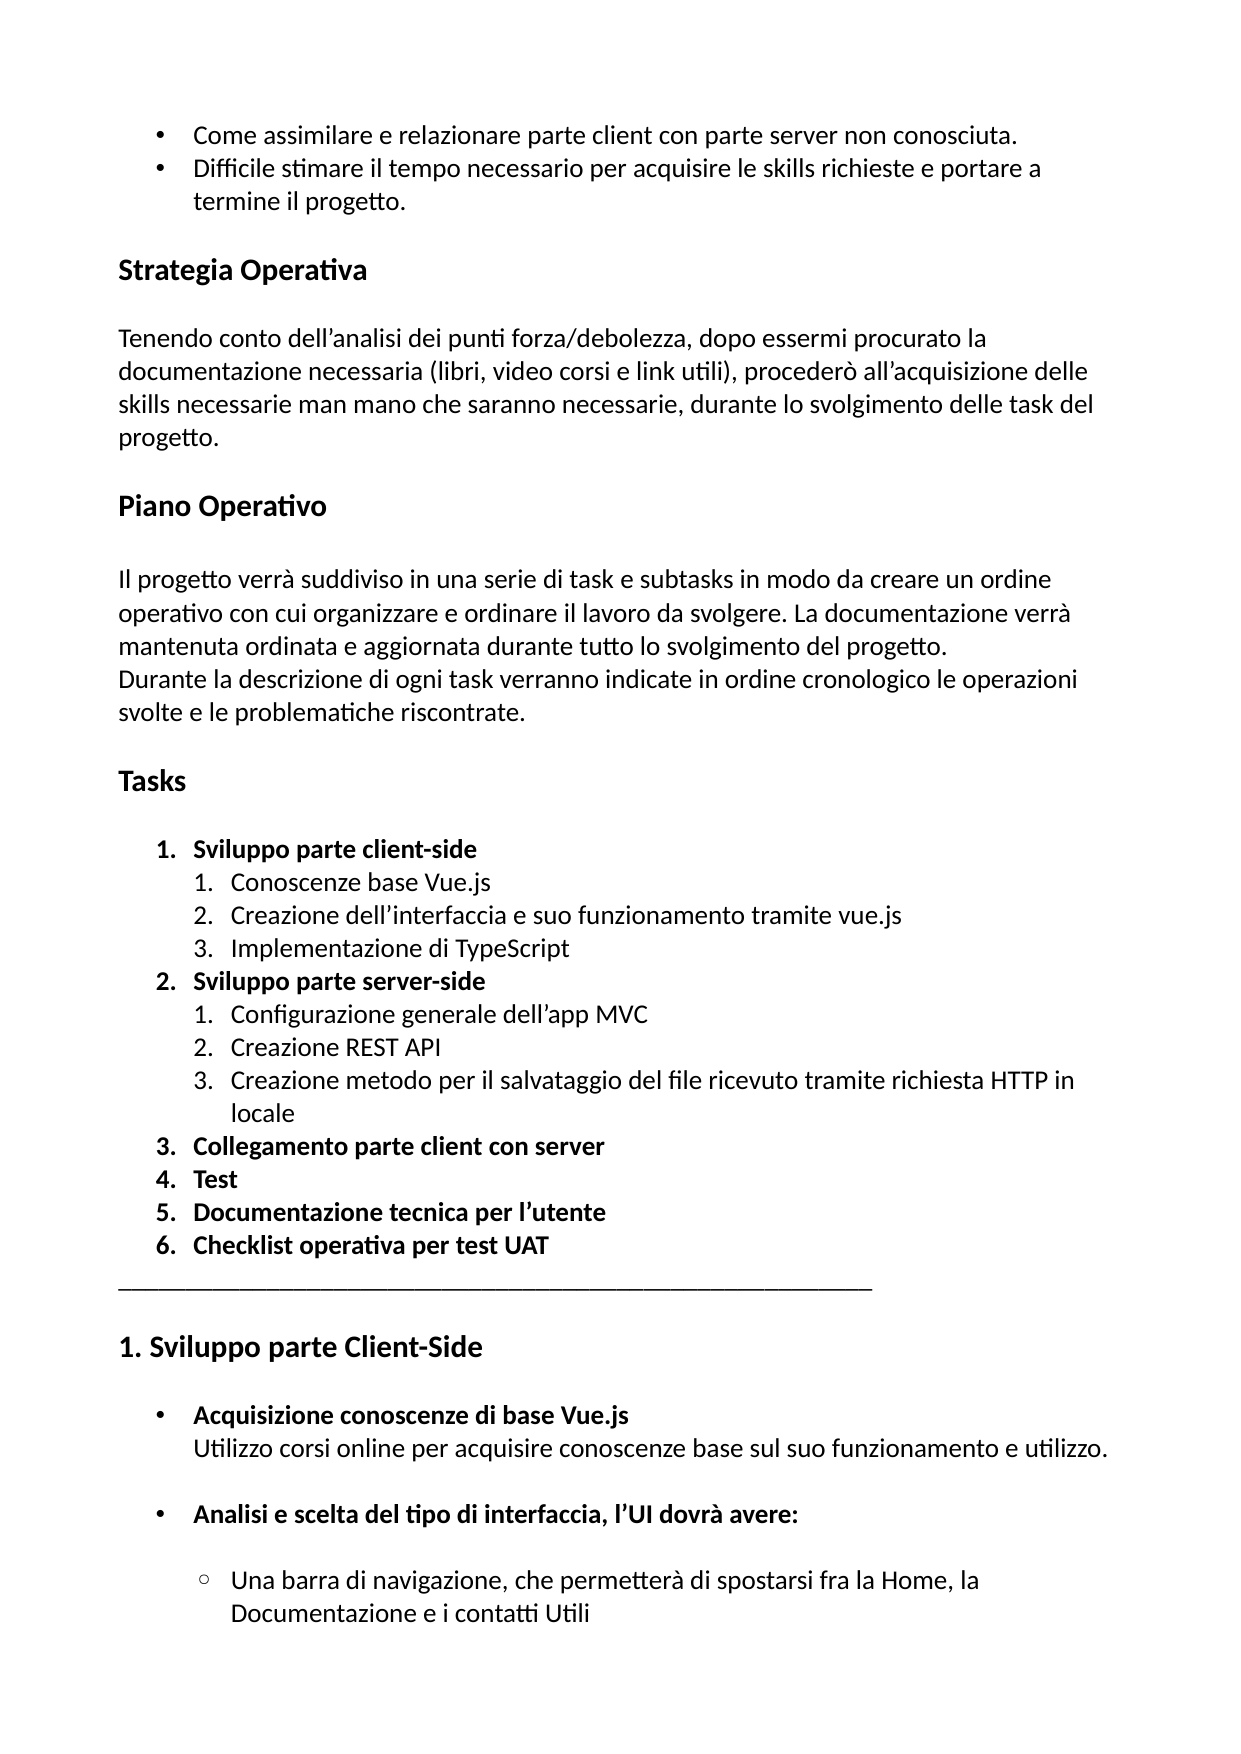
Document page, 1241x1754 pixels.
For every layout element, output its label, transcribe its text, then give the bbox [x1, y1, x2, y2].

text Tasks [118, 761, 1122, 799]
list Implementazione di TypeScript [193, 931, 1122, 964]
list Sviluppo parte server-side [156, 964, 1122, 997]
list Configurazione generale dell’app MVC [193, 997, 1122, 1030]
list Difficile stimare il tempo necessario per acquisire le skills richieste e portare a termine il progetto. [156, 151, 1122, 217]
text Piano Operativo [118, 486, 1122, 524]
list Utilizzo corsi online per acquisire conoscenze base sul suo funzionamento e utilizzo. [156, 1431, 1122, 1464]
list Creazione metodo per il salvataggio del file ricevuto tramite richiesta HTTP in locale [193, 1063, 1122, 1129]
list Collegamento parte client con server [156, 1129, 1122, 1162]
list Sviluppo parte client-side [156, 832, 1122, 865]
list Creazione dell’interfaccia e suo funzionamento tramite vue.js [193, 898, 1122, 931]
list Come assimilare e relazionare parte client con parte server non conosciuta. [156, 118, 1122, 151]
text ________________________________________________________ [118, 1261, 1122, 1294]
list Documentazione tecnica per l’utente [156, 1195, 1122, 1228]
text Strategia Operativa [118, 250, 1122, 288]
text Tenendo conto dell’analisi dei punti forza/debolezza, dopo essermi procurato la documentazione necessaria (libri, video corsi e link utili), procederò all’acquisizione delle skills necessarie man mano che saranno necessarie, durante lo svolgimento delle task del progetto. [118, 321, 1122, 453]
list Analisi e scelta del tipo di interfaccia, l’UI dovrà avere: [156, 1497, 1122, 1531]
text Il progetto verrà suddiviso in una serie di task e subtasks in modo da creare un ordine operativo con cui organizzare e ordinare il lavoro da svolgere. La documentazione verrà mantenuta ordinata e aggiornata durante tutto lo svolgimento del progetto. [118, 563, 1122, 662]
list Checklist operativa per test UAT [156, 1228, 1122, 1261]
list Una barra di navigazione, che permetterà di spostarsi fra la Home, la Documentazione e i contatti Utili [193, 1563, 1122, 1629]
text Durante la descrizione di ogni task verranno indicate in ordine cronologico le operazioni svolte e le problematiche riscontrate. [118, 662, 1122, 728]
text 1. Sviluppo parte Client-Side [118, 1327, 1122, 1365]
list Conoscenze base Vue.js [193, 865, 1122, 898]
list Acquisizione conoscenze di base Vue.js [156, 1398, 1122, 1431]
list Test [156, 1162, 1122, 1195]
list Creazione REST API [193, 1030, 1122, 1063]
